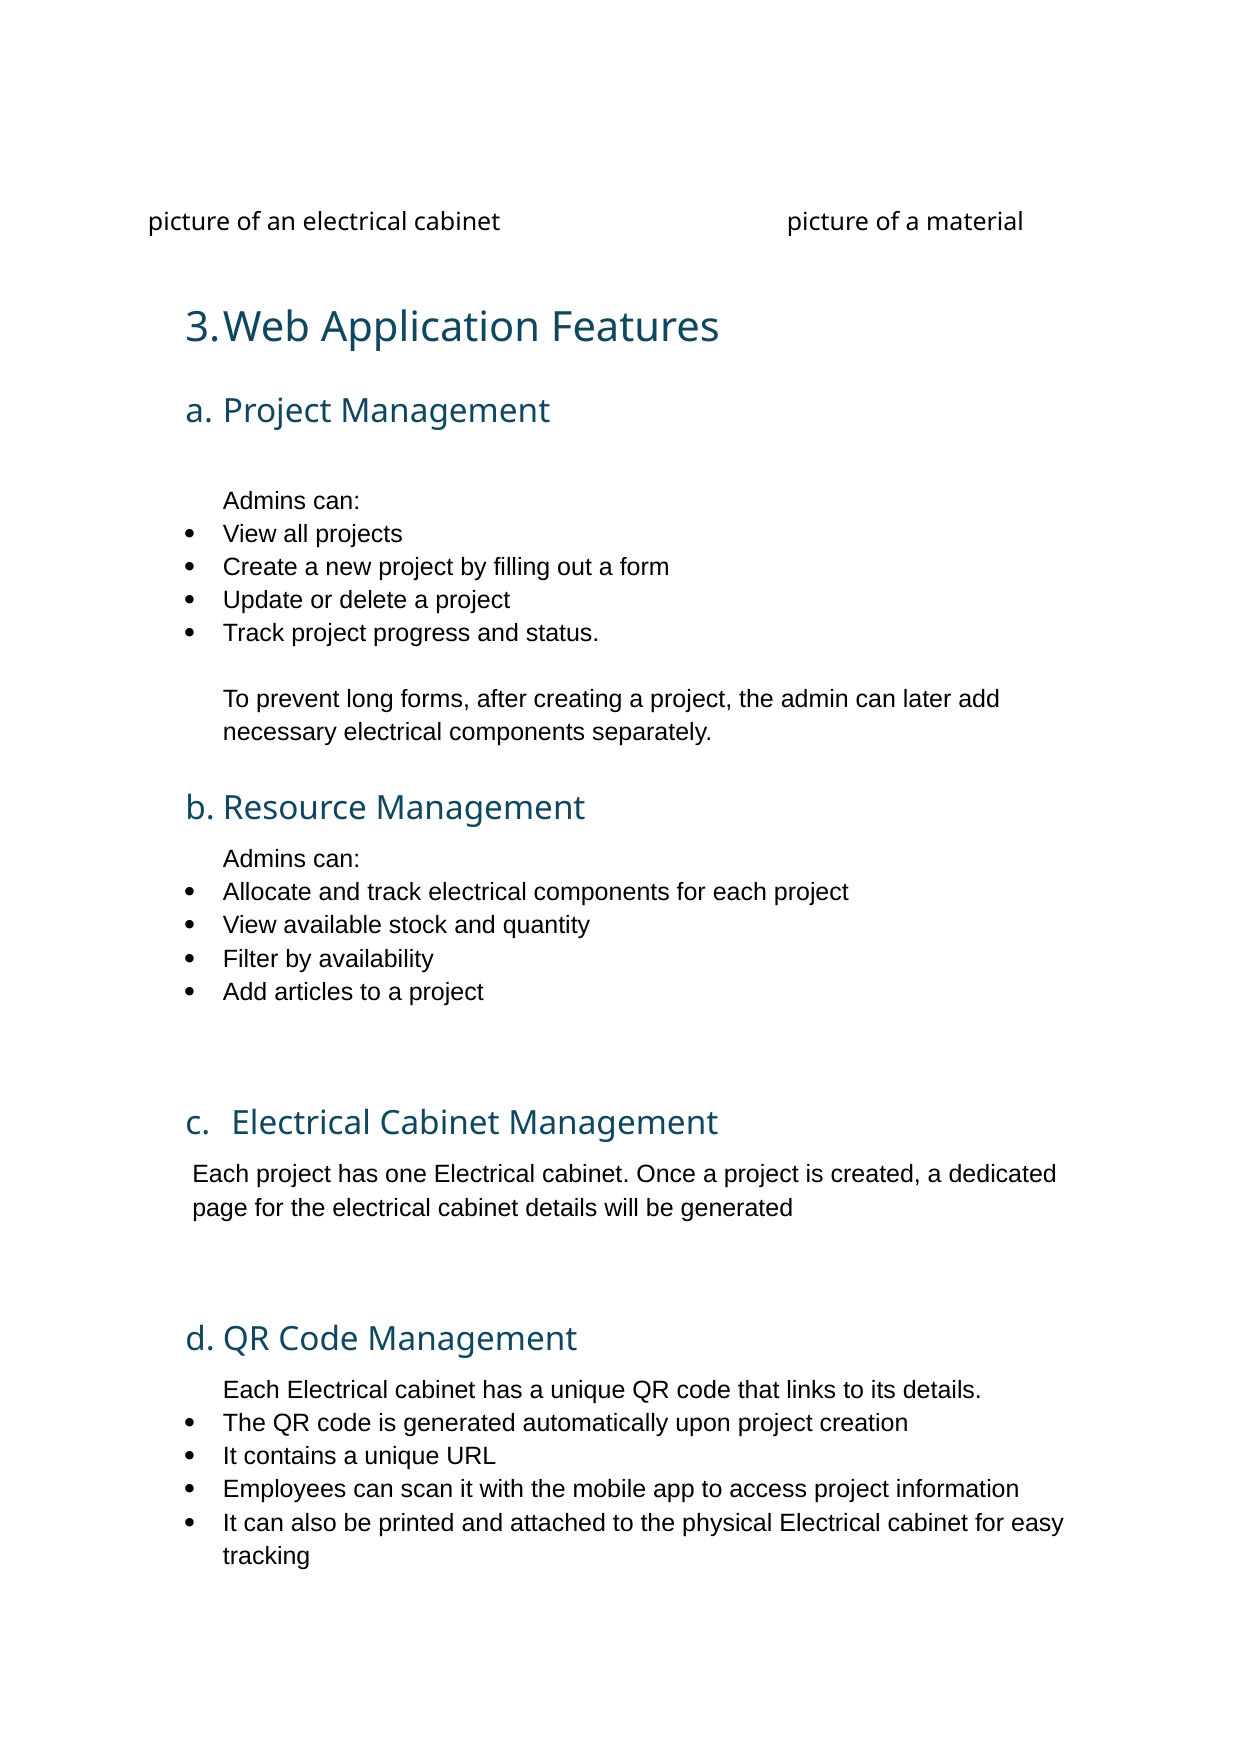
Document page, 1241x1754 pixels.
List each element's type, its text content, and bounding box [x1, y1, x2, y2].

list Add articles to a project [185, 977, 1093, 1006]
subtitle Electrical Cabinet Management [185, 1099, 1093, 1144]
list To prevent long forms, after creating a project, the admin can later add necessary electrical components separately. [223, 684, 1093, 746]
list Create a new project by filling out a form [185, 552, 1093, 581]
list Each Electrical cabinet has a unique QR code that links to its details. [223, 1375, 1093, 1404]
list Allocate and track electrical components for each project [185, 877, 1093, 906]
subtitle QR Code Management [185, 1315, 1093, 1360]
subtitle Web Application Features [185, 297, 1093, 353]
list View all projects [185, 519, 1093, 548]
list Employees can scan it with the mobile app to access project information [185, 1474, 1093, 1503]
list The QR code is generated automatically upon project creation [185, 1408, 1093, 1437]
list Track project progress and status. [185, 618, 1093, 647]
subtitle Project Management [185, 387, 1093, 432]
text picture of an electrical cabinet picture of a material [148, 203, 1093, 237]
list It can also be printed and attached to the physical Electrical cabinet for easy tracking [185, 1508, 1093, 1569]
list Update or delete a project [185, 585, 1093, 614]
list It contains a unique URL [185, 1441, 1093, 1470]
subtitle Resource Management [185, 784, 1093, 829]
list Filter by availability [185, 943, 1093, 972]
list Admins can: [223, 844, 1093, 873]
list Admins can: [223, 447, 1093, 514]
list View available stock and quantity [185, 910, 1093, 939]
text Each project has one Electrical cabinet. Once a project is created, a dedicated page for the electrical cabinet details will be generated [192, 1159, 1093, 1221]
